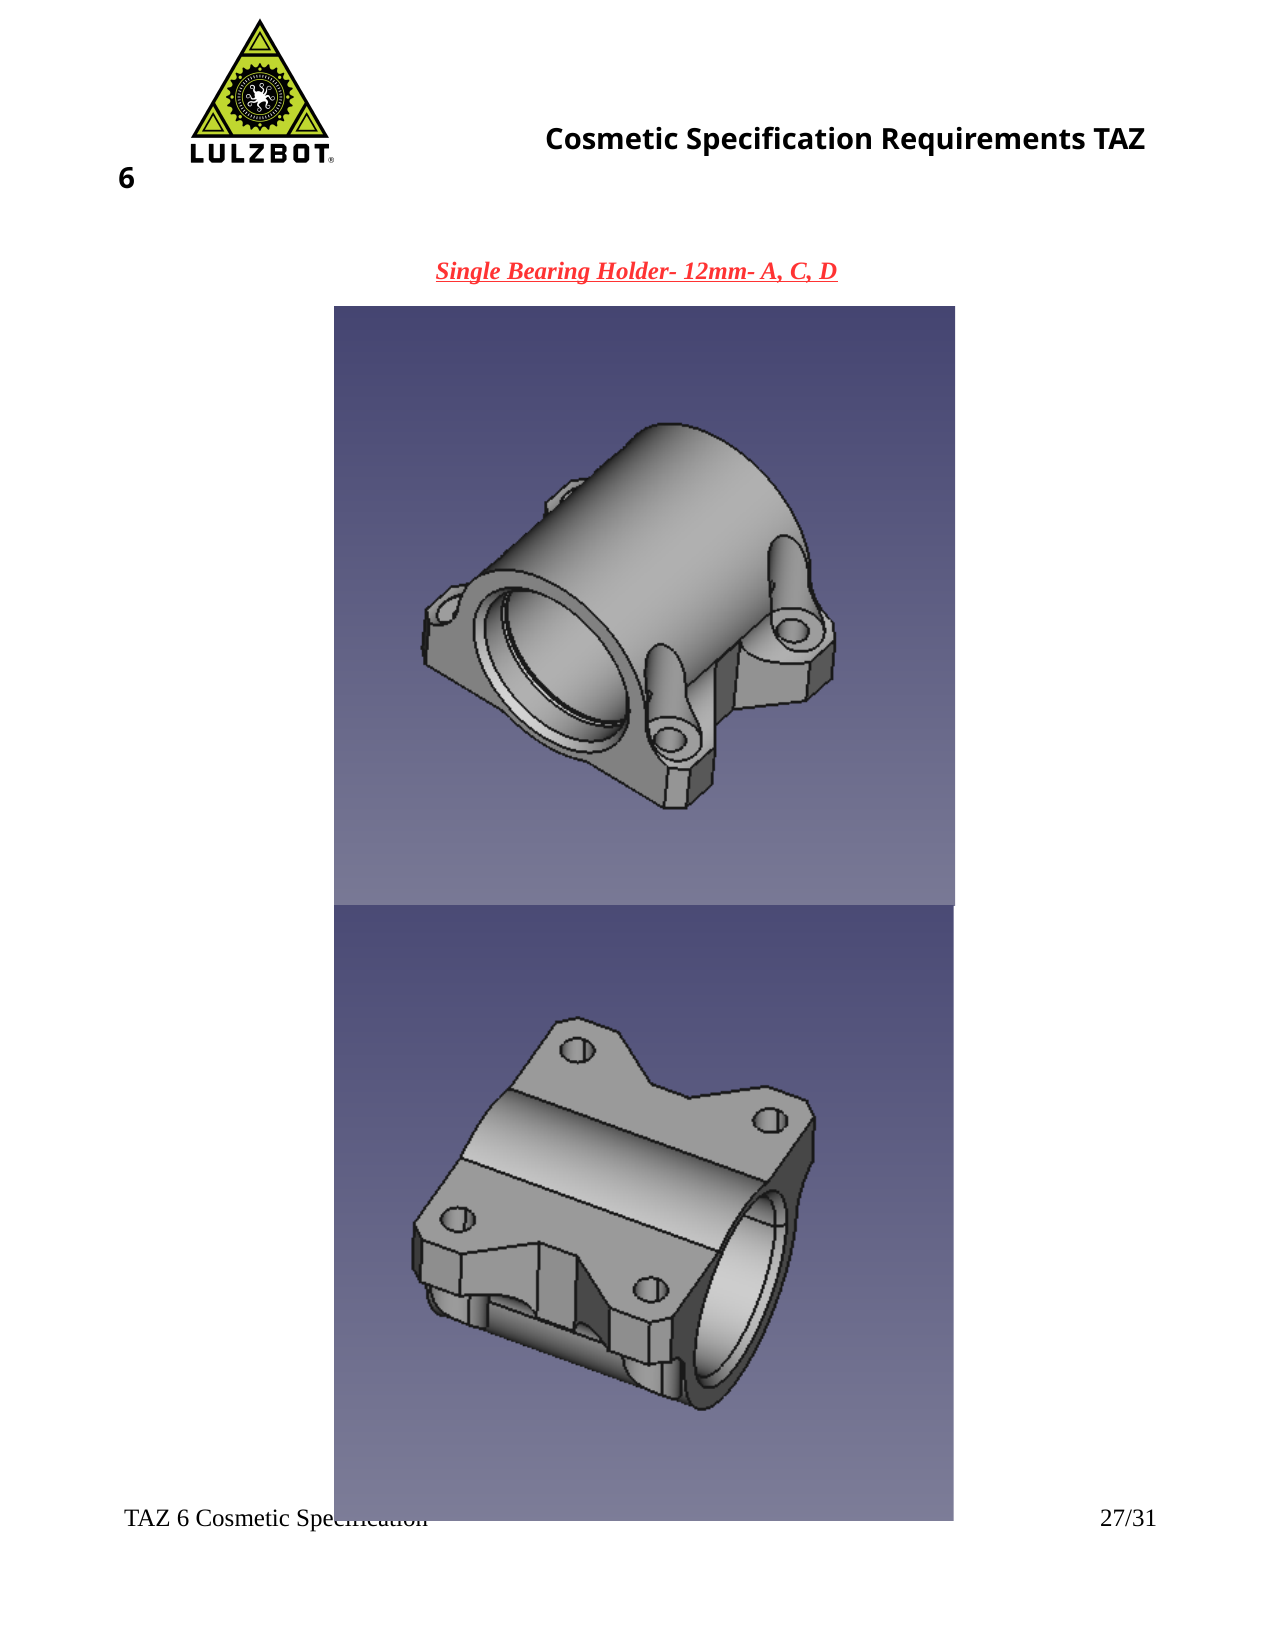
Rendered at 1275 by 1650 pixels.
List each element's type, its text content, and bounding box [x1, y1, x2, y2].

picture [181, 8, 344, 177]
picture [334, 306, 955, 1521]
text Single Bearing Holder- 12mm- A, C, D [118, 256, 1157, 284]
